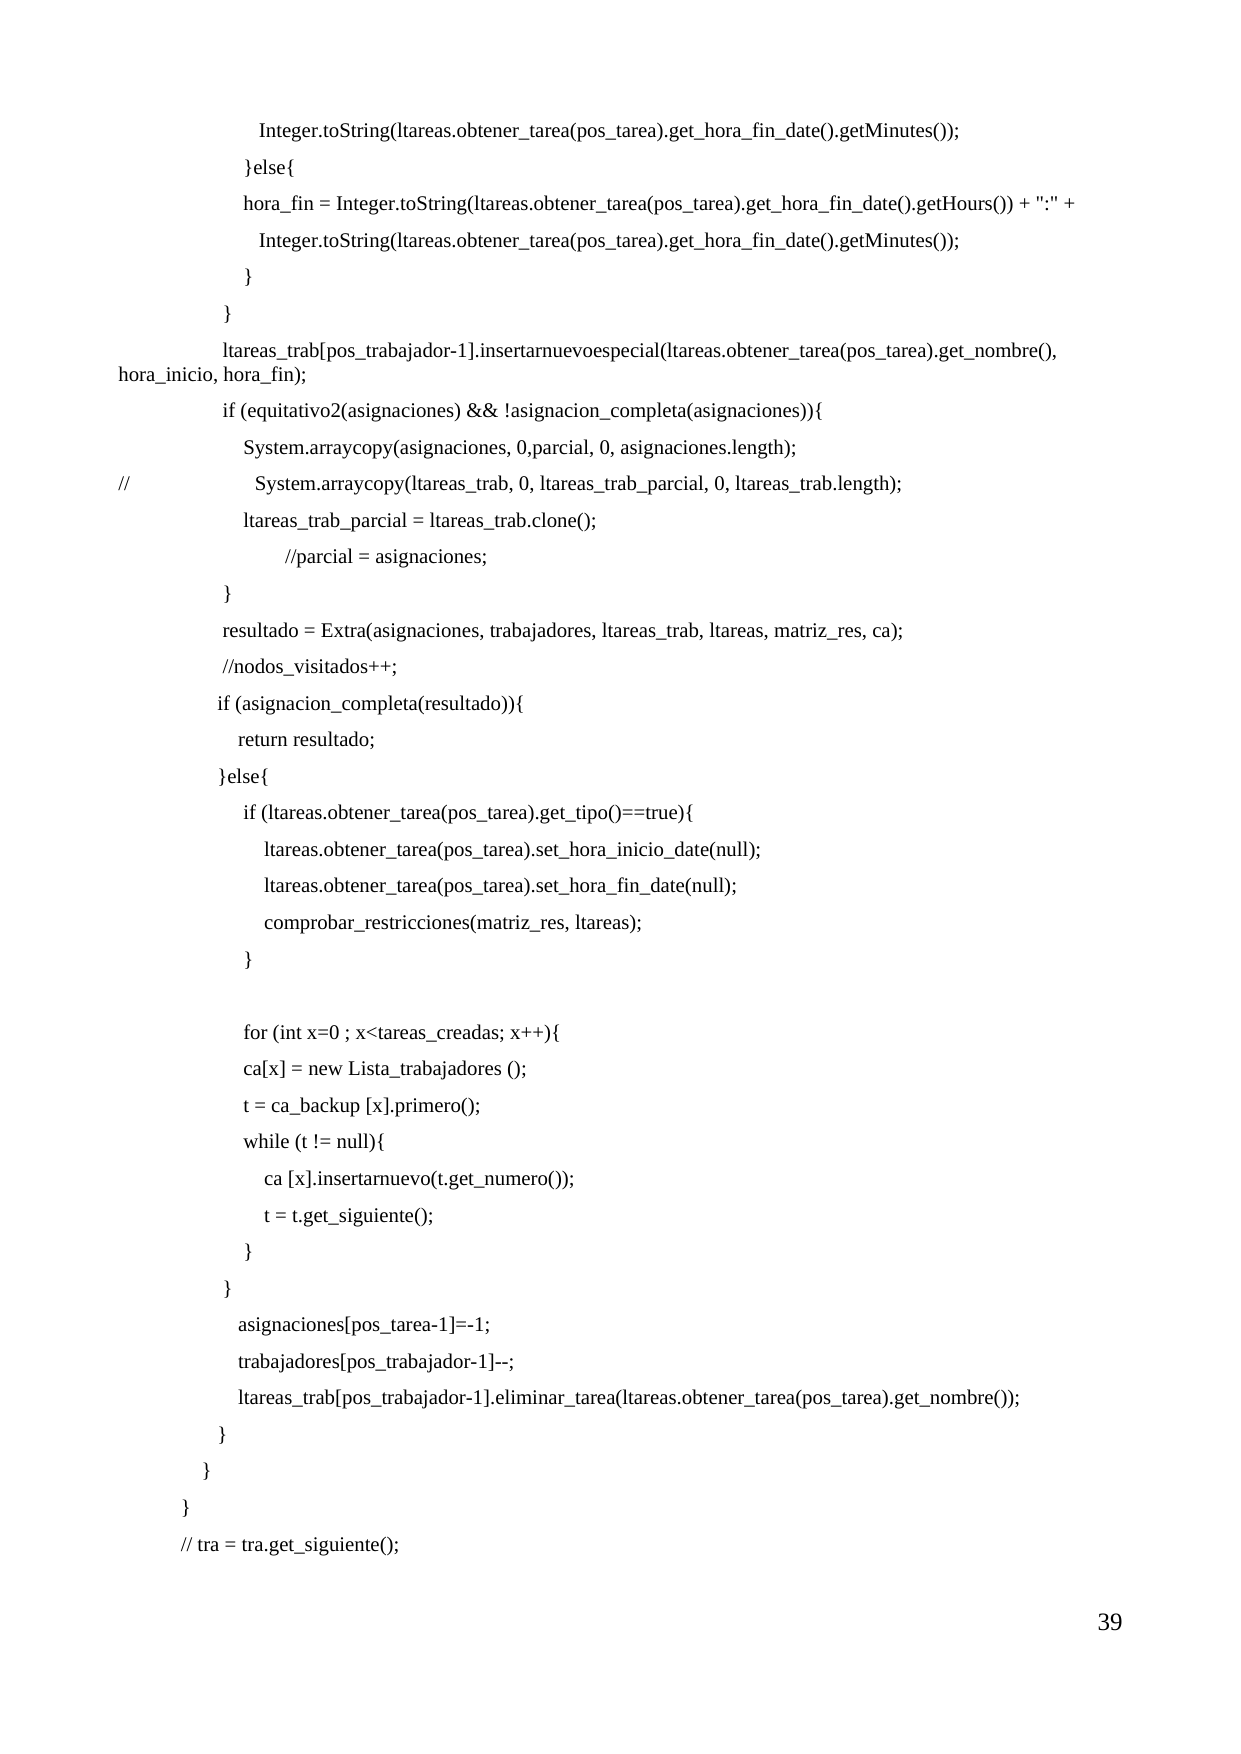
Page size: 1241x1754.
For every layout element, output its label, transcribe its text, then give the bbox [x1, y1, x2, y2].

text if (equitativo2(asignaciones) && !asignacion_completa(asignaciones)){ [118, 398, 1122, 422]
text } [118, 1458, 1122, 1482]
text ltareas_trab_parcial = ltareas_trab.clone(); [118, 508, 1122, 532]
text } [118, 1422, 1122, 1446]
text }else{ [118, 155, 1122, 179]
text return resultado; [118, 727, 1122, 751]
text ltareas.obtener_tarea(pos_tarea).set_hora_inicio_date(null); [118, 837, 1122, 861]
text } [118, 581, 1122, 605]
text } [118, 947, 1122, 971]
text asignaciones[pos_tarea-1]=-1; [118, 1312, 1122, 1336]
text t = ca_backup [x].primero(); [118, 1093, 1122, 1117]
text hora_fin = Integer.toString(ltareas.obtener_tarea(pos_tarea).get_hora_fin_date().getHours()) + ":" + [118, 191, 1122, 215]
text //parcial = asignaciones; [118, 544, 1122, 568]
text ca [x].insertarnuevo(t.get_numero()); [118, 1166, 1122, 1190]
text // tra = tra.get_siguiente(); [118, 1532, 1122, 1556]
text comprobar_restricciones(matriz_res, ltareas); [118, 910, 1122, 934]
text ltareas_trab[pos_trabajador-1].eliminar_tarea(ltareas.obtener_tarea(pos_tarea).get_nombre()); [118, 1385, 1122, 1409]
text ltareas_trab[pos_trabajador-1].insertarnuevoespecial(ltareas.obtener_tarea(pos_tarea).get_nombre(), hora_inicio, hora_fin); [118, 337, 1122, 386]
text t = t.get_siguiente(); [118, 1202, 1122, 1227]
text ca[x] = new Lista_trabajadores (); [118, 1056, 1122, 1080]
text Integer.toString(ltareas.obtener_tarea(pos_tarea).get_hora_fin_date().getMinutes()); [118, 228, 1122, 252]
text if (asignacion_completa(resultado)){ [118, 691, 1122, 715]
text //nodos_visitados++; [118, 654, 1122, 678]
text if (ltareas.obtener_tarea(pos_tarea).get_tipo()==true){ [118, 800, 1122, 824]
text } [118, 301, 1122, 325]
text } [118, 1495, 1122, 1519]
text ltareas.obtener_tarea(pos_tarea).set_hora_fin_date(null); [118, 873, 1122, 897]
text } [118, 264, 1122, 288]
text } [118, 1276, 1122, 1300]
text Integer.toString(ltareas.obtener_tarea(pos_tarea).get_hora_fin_date().getMinutes()); [118, 118, 1122, 142]
text System.arraycopy(asignaciones, 0,parcial, 0, asignaciones.length); [118, 435, 1122, 459]
text } [118, 1239, 1122, 1263]
text resultado = Extra(asignaciones, trabajadores, ltareas_trab, ltareas, matriz_res, ca); [118, 617, 1122, 642]
text for (int x=0 ; x<tareas_creadas; x++){ [118, 1020, 1122, 1044]
text }else{ [118, 764, 1122, 788]
text // System.arraycopy(ltareas_trab, 0, ltareas_trab_parcial, 0, ltareas_trab.length); [118, 471, 1122, 495]
text trabajadores[pos_trabajador-1]--; [118, 1349, 1122, 1373]
text while (t != null){ [118, 1129, 1122, 1153]
